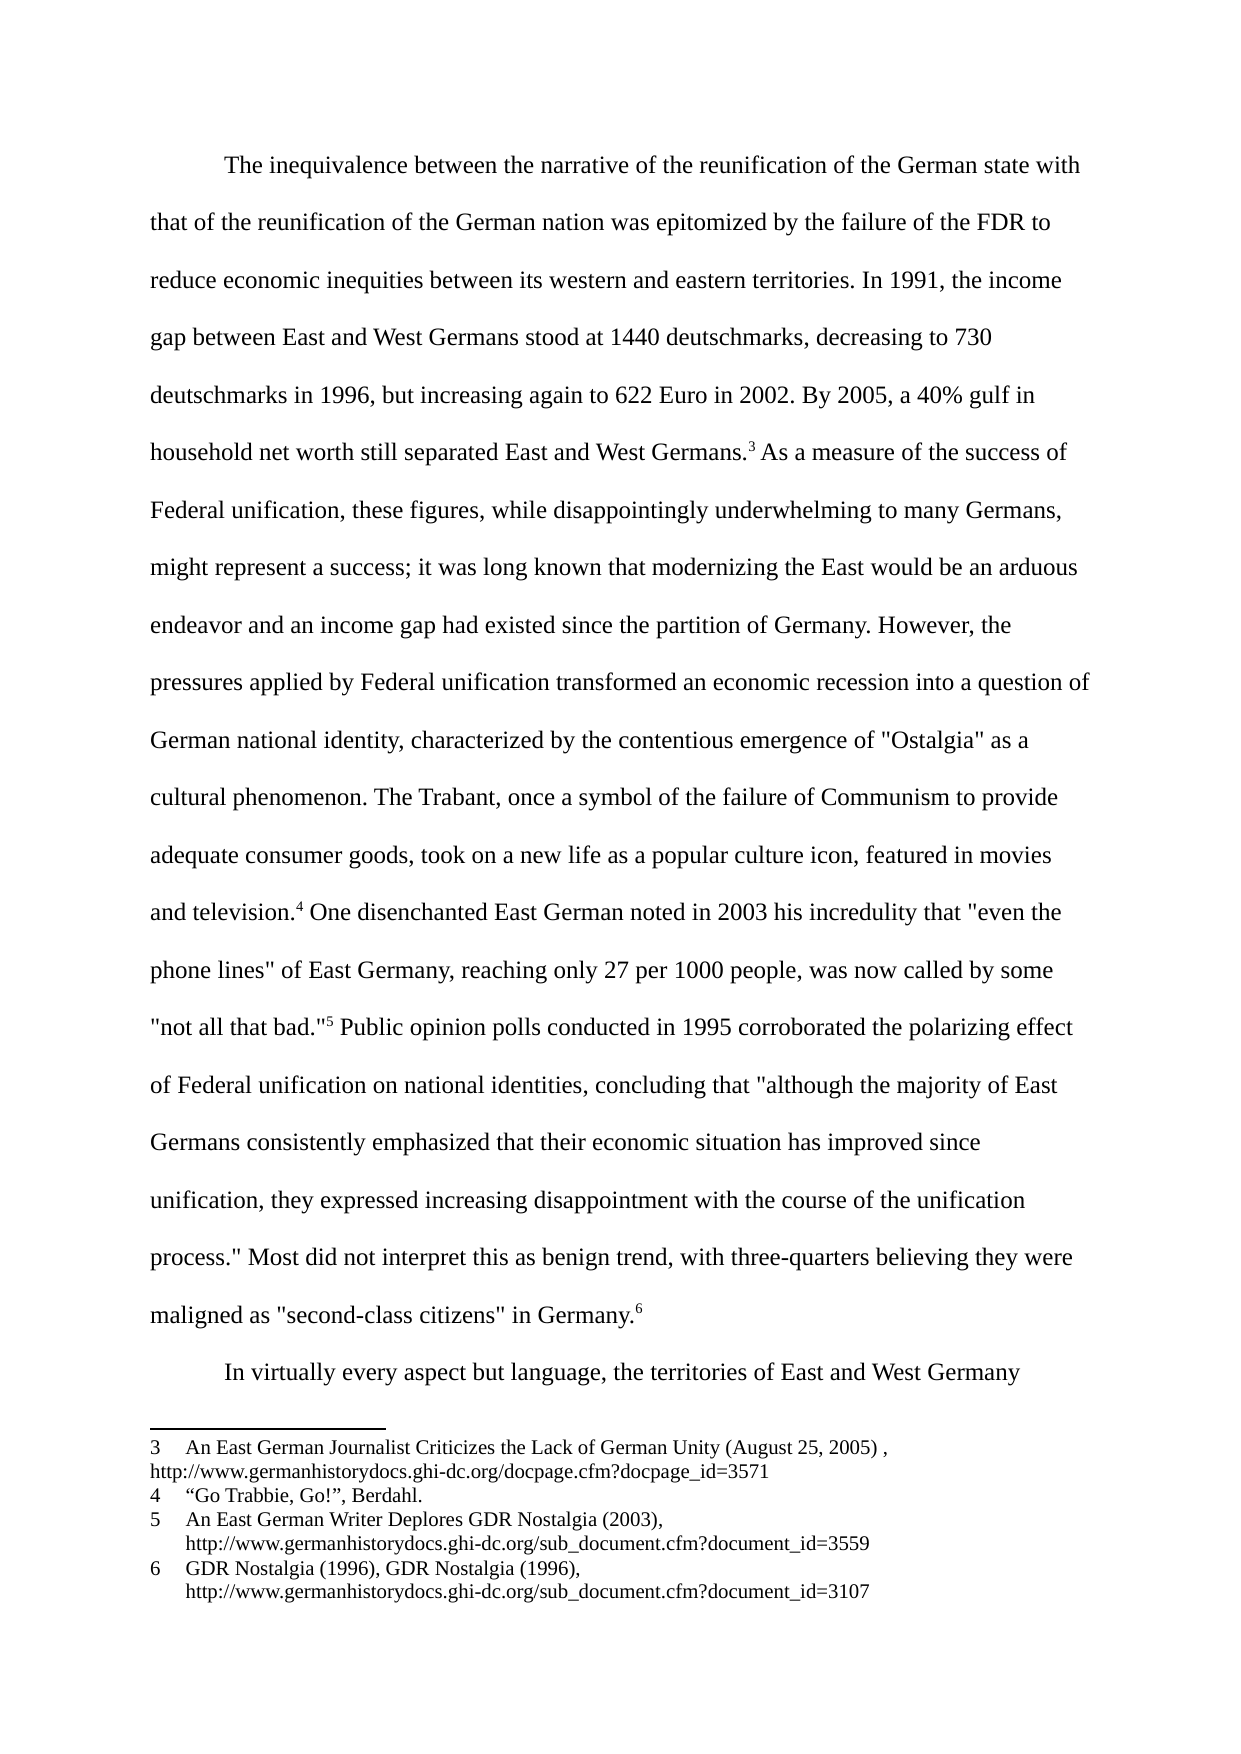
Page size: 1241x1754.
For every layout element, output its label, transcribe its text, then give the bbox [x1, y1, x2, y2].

text The inequivalence between the narrative of the reunification of the German state with that of the reunification of the German nation was epitomized by the failure of the FDR to reduce economic inequities between its western and eastern territories. In 1991, the income gap between East and West Germans stood at 1440 deutschmarks, decreasing to 730 deutschmarks in 1996, but increasing again to 622 Euro in 2002. By 2005, a 40% gulf in household net worth still separated East and West Germans. As a measure of the success of Federal unification, these figures, while disappointingly underwhelming to many Germans, might represent a success; it was long known that modernizing the East would be an arduous endeavor and an income gap had existed since the partition of Germany. However, the pressures applied by Federal unification transformed an economic recession into a question of German national identity, characterized by the contentious emergence of "Ostalgia" as a cultural phenomenon. The Trabant, once a symbol of the failure of Communism to provide adequate consumer goods, took on a new life as a popular culture icon, featured in movies and television. One disenchanted East German noted in 2003 his incredulity that "even the phone lines" of East Germany, reaching only 27 per 1000 people, was now called by some "not all that bad." Public opinion polls conducted in 1995 corroborated the polarizing effect of Federal unification on national identities, concluding that "although the majority of East Germans consistently emphasized that their economic situation has improved since unification, they expressed increasing disappointment with the course of the unification process." Most did not interpret this as benign trend, with three-quarters believing they were maligned as "second-class citizens" in Germany. [150, 150, 1091, 1329]
text An East German Journalist Criticizes the Lack of German Unity (August 25, 2005) , http://www.germanhistorydocs.ghi-dc.org/docpage.cfm?docpage_id=3571 [150, 1435, 1091, 1483]
text In virtually every aspect but language, the territories of East and West Germany [150, 1357, 1091, 1386]
text GDR Nostalgia (1996), GDR Nostalgia (1996), http://www.germanhistorydocs.ghi-dc.org/sub_document.cfm?document_id=3107 [150, 1555, 1091, 1603]
text An East German Writer Deplores GDR Nostalgia (2003), http://www.germanhistorydocs.ghi-dc.org/sub_document.cfm?document_id=3559 [150, 1507, 1091, 1555]
text “Go Trabbie, Go!”, Berdahl. [150, 1483, 1091, 1507]
